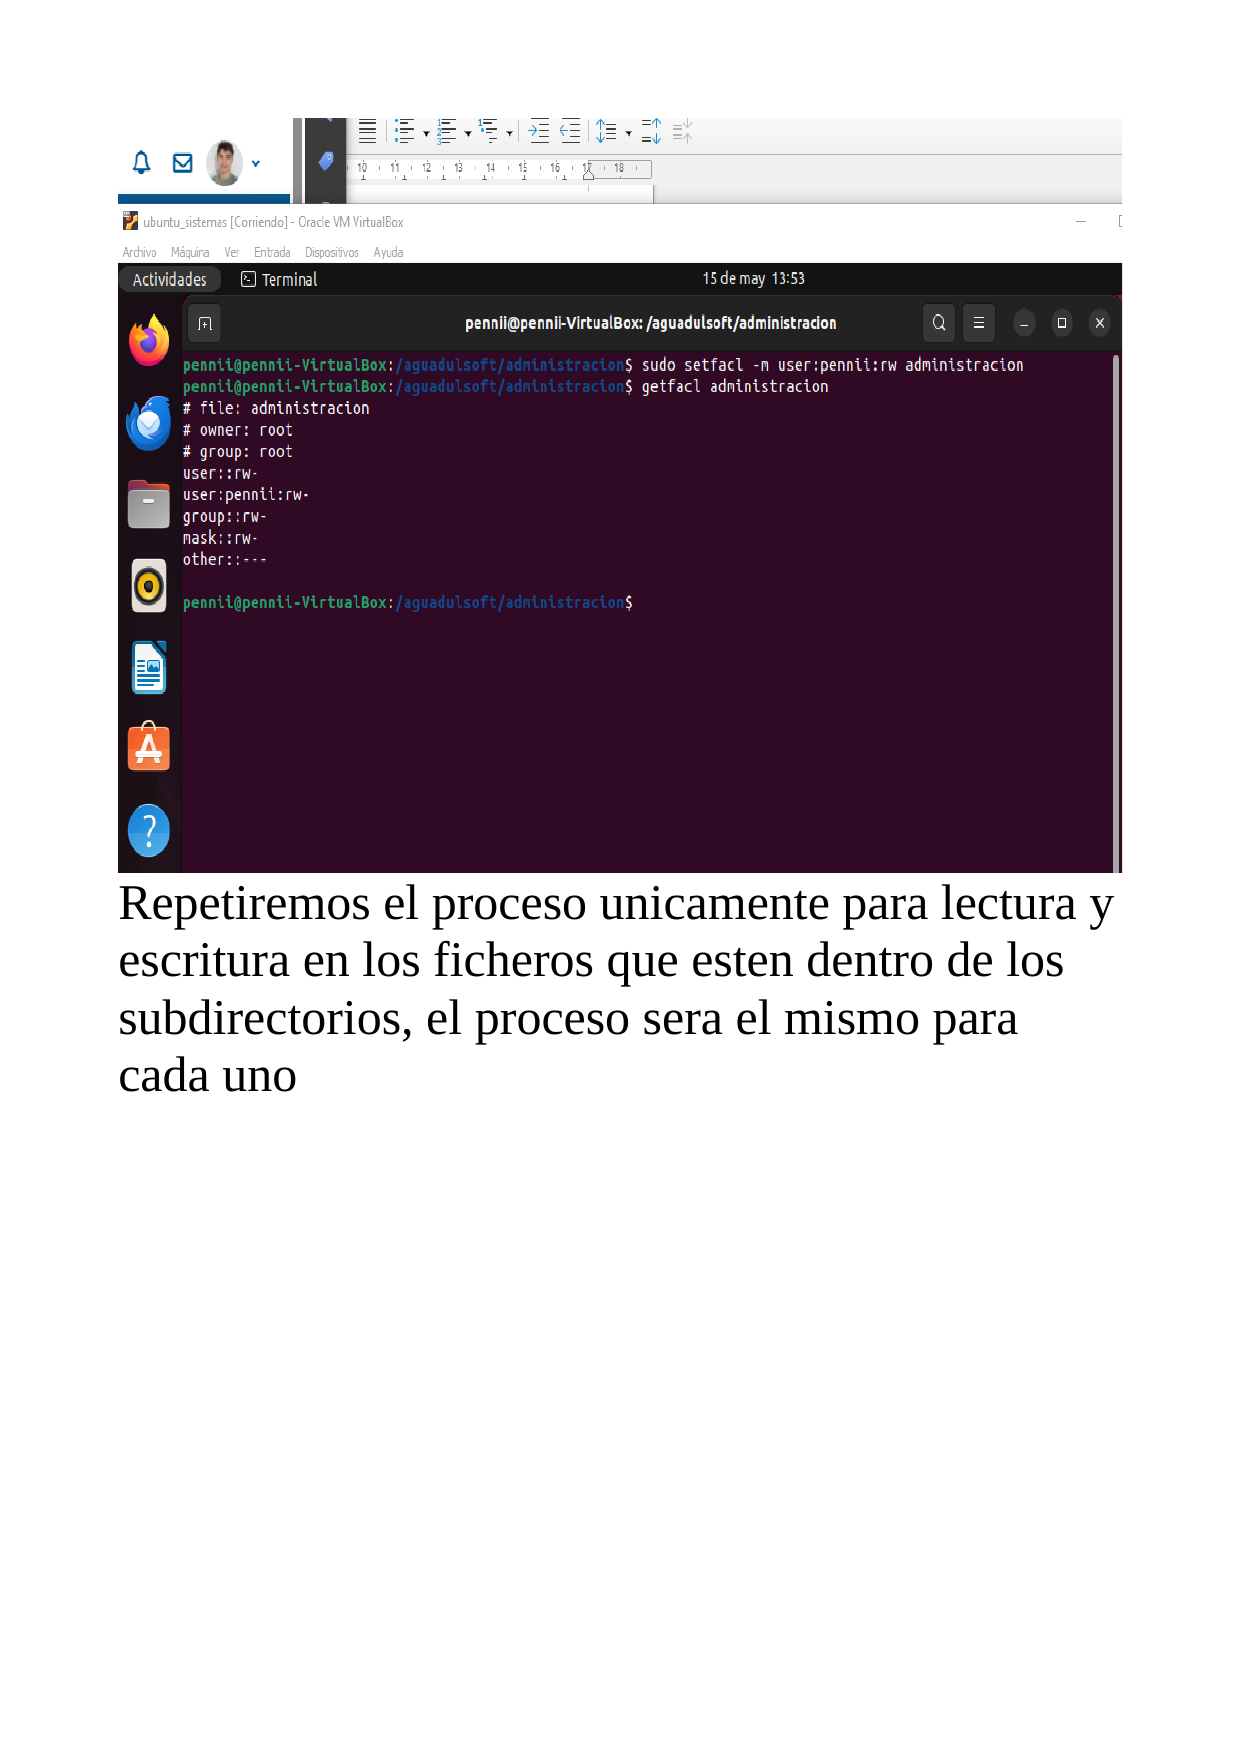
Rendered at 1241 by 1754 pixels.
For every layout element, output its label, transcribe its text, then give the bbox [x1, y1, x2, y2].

text Repetiremos el proceso unicamente para lectura y escritura en los ficheros que esten dentro de los subdirectorios, el proceso sera el mismo para cada uno [118, 873, 1122, 1103]
picture [118, 118, 1123, 873]
